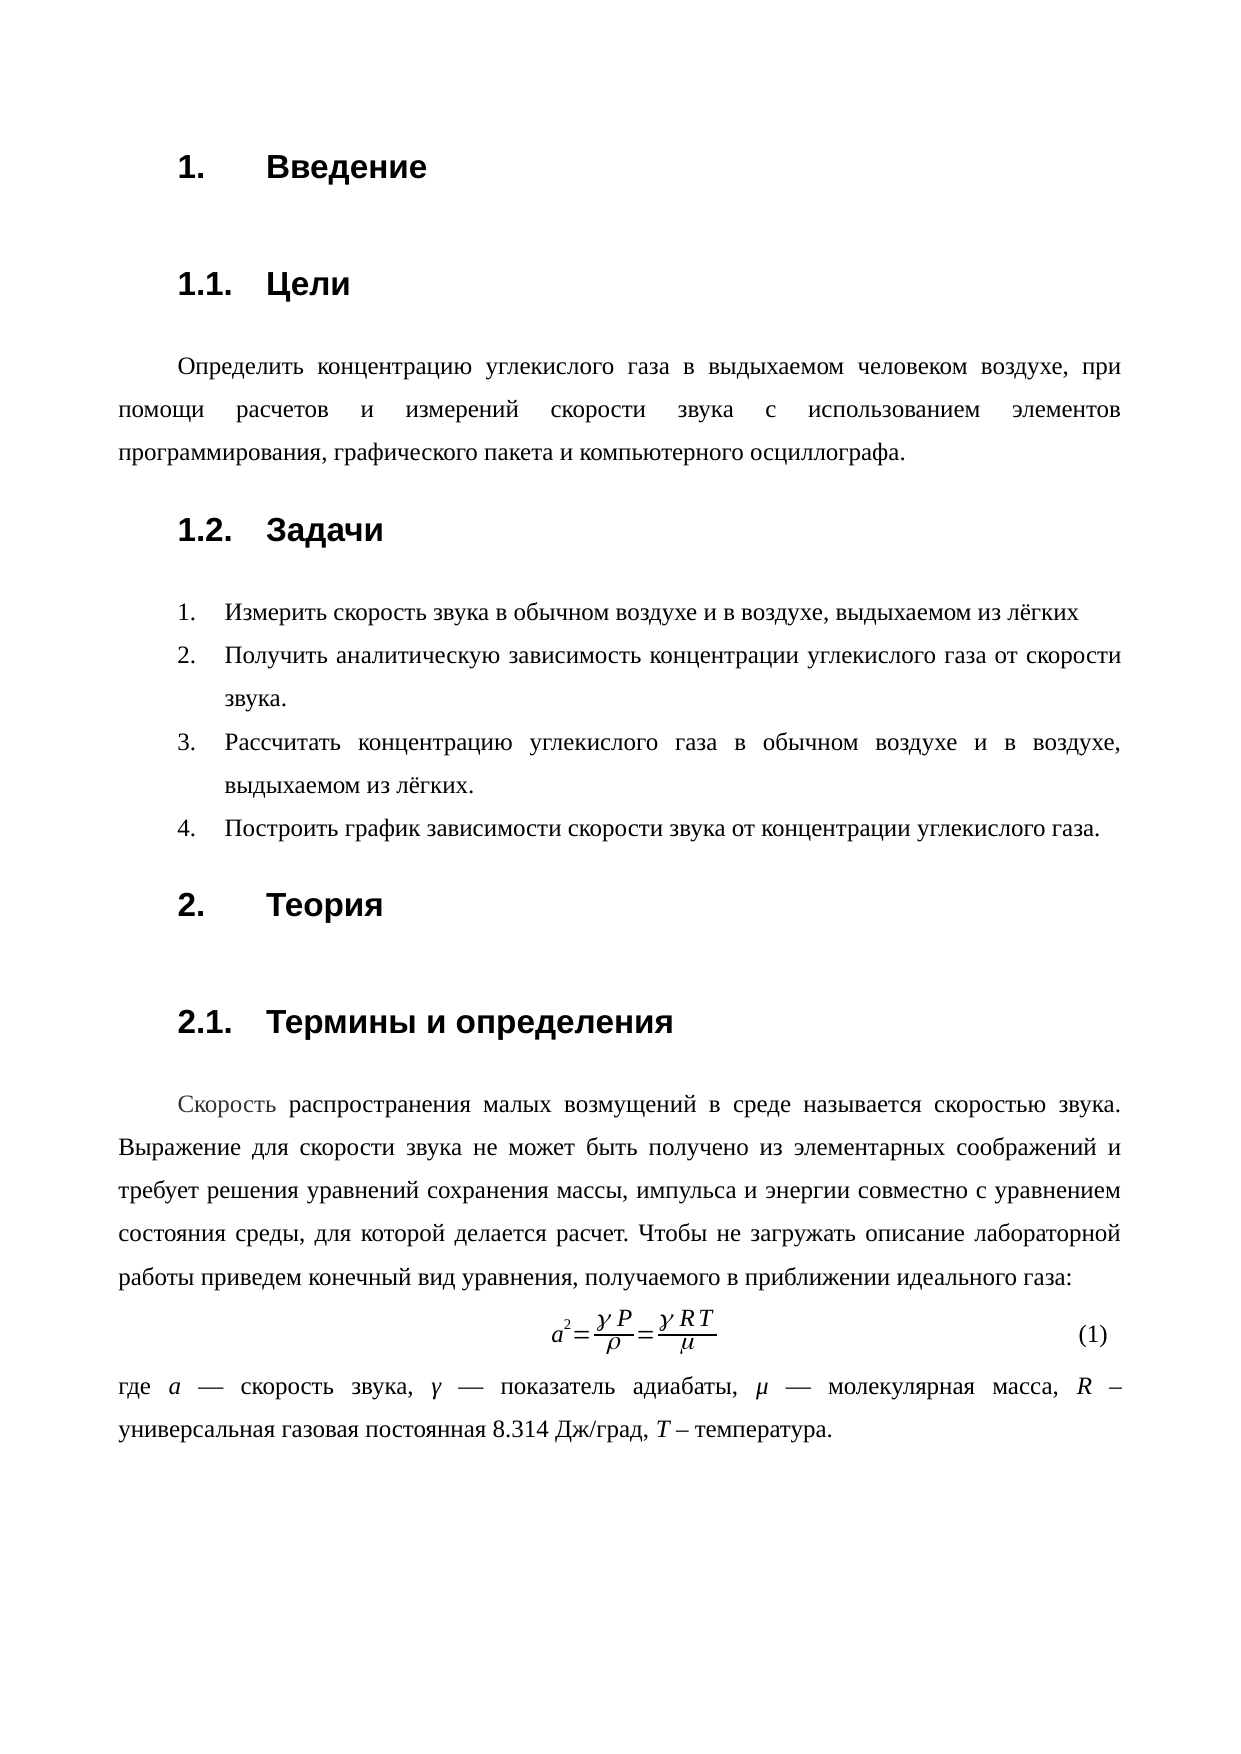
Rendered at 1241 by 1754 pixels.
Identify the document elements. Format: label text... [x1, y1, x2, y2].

subtitle Теория [118, 885, 1122, 924]
list Построить график зависимости скорости звука от концентрации углекислого газа. [177, 813, 1122, 842]
subtitle Термины и определения [118, 1002, 1122, 1040]
text Определить концентрацию углекислого газа в выдыхаемом человеком воздухе, при помощи расчетов и измерений скорости звука с использованием элементов программирования, графического пакета и компьютерного осциллографа. [118, 351, 1122, 466]
text (1) [118, 1305, 1122, 1356]
list Измерить скорость звука в обычном воздухе и в воздухе, выдыхаемом из лёгких [177, 597, 1122, 626]
list Получить аналитическую зависимость концентрации углекислого газа от скорости звука. [177, 640, 1122, 712]
list Рассчитать концентрацию углекислого газа в обычном воздухе и в воздухе, выдыхаемом из лёгких. [177, 727, 1122, 798]
subtitle Введение [118, 148, 1122, 186]
text Скорость распространения малых возмущений в среде называется скоростью звука. Выражение для скорости звука не может быть получено из элементарных соображений и требует решения уравнений сохранения массы, импульса и энергии совместно с уравнением состояния среды, для которой делается расчет. Чтобы не загружать описание лабораторной работы приведем конечный вид уравнения, получаемого в приближении идеального газа: [118, 1089, 1122, 1290]
text где a — скорость звука, γ — показатель адиабаты, μ — молекулярная масса, R – универсальная газовая постоянная 8.314 Дж/град, T – температура. [118, 1371, 1122, 1443]
subtitle Задачи [118, 510, 1122, 548]
subtitle Цели [118, 264, 1122, 303]
